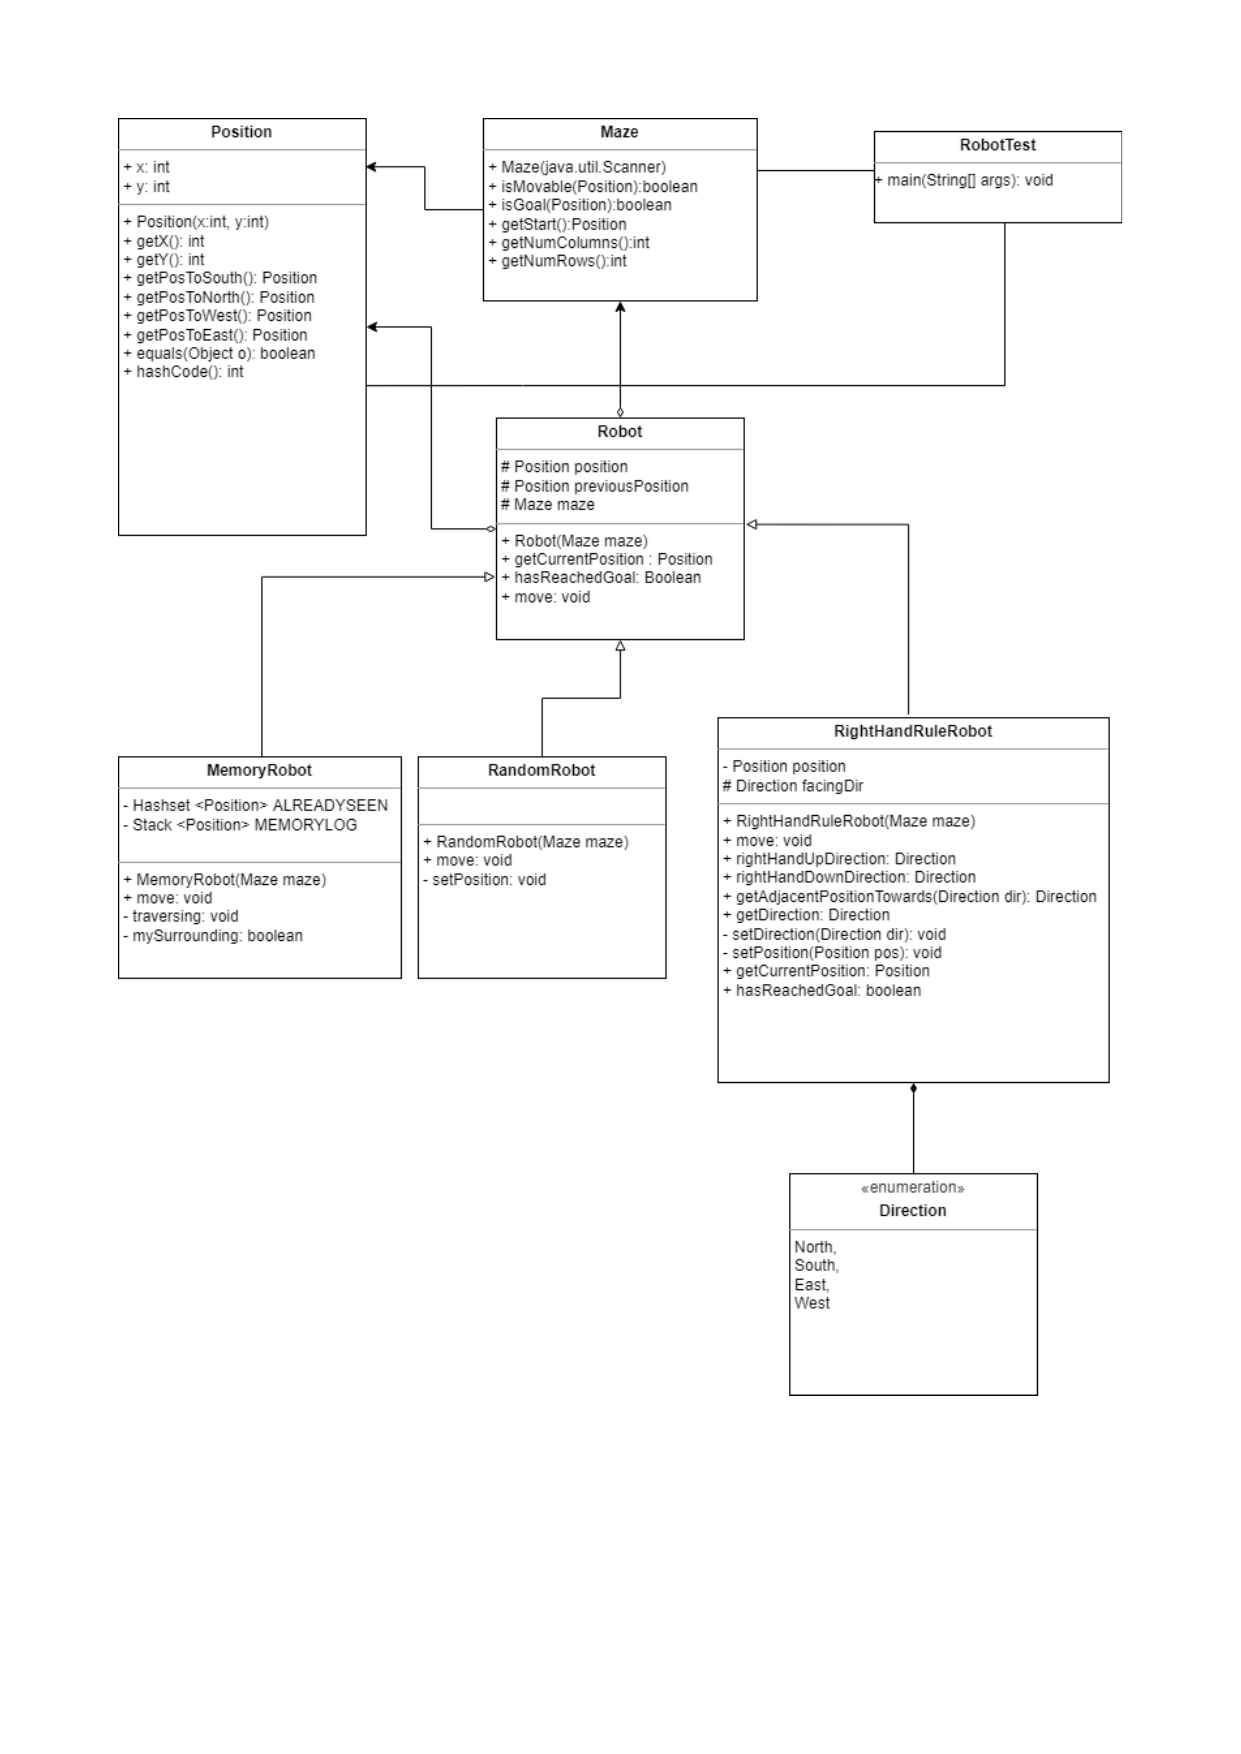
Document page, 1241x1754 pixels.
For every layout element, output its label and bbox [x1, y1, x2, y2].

picture [118, 118, 1123, 1396]
